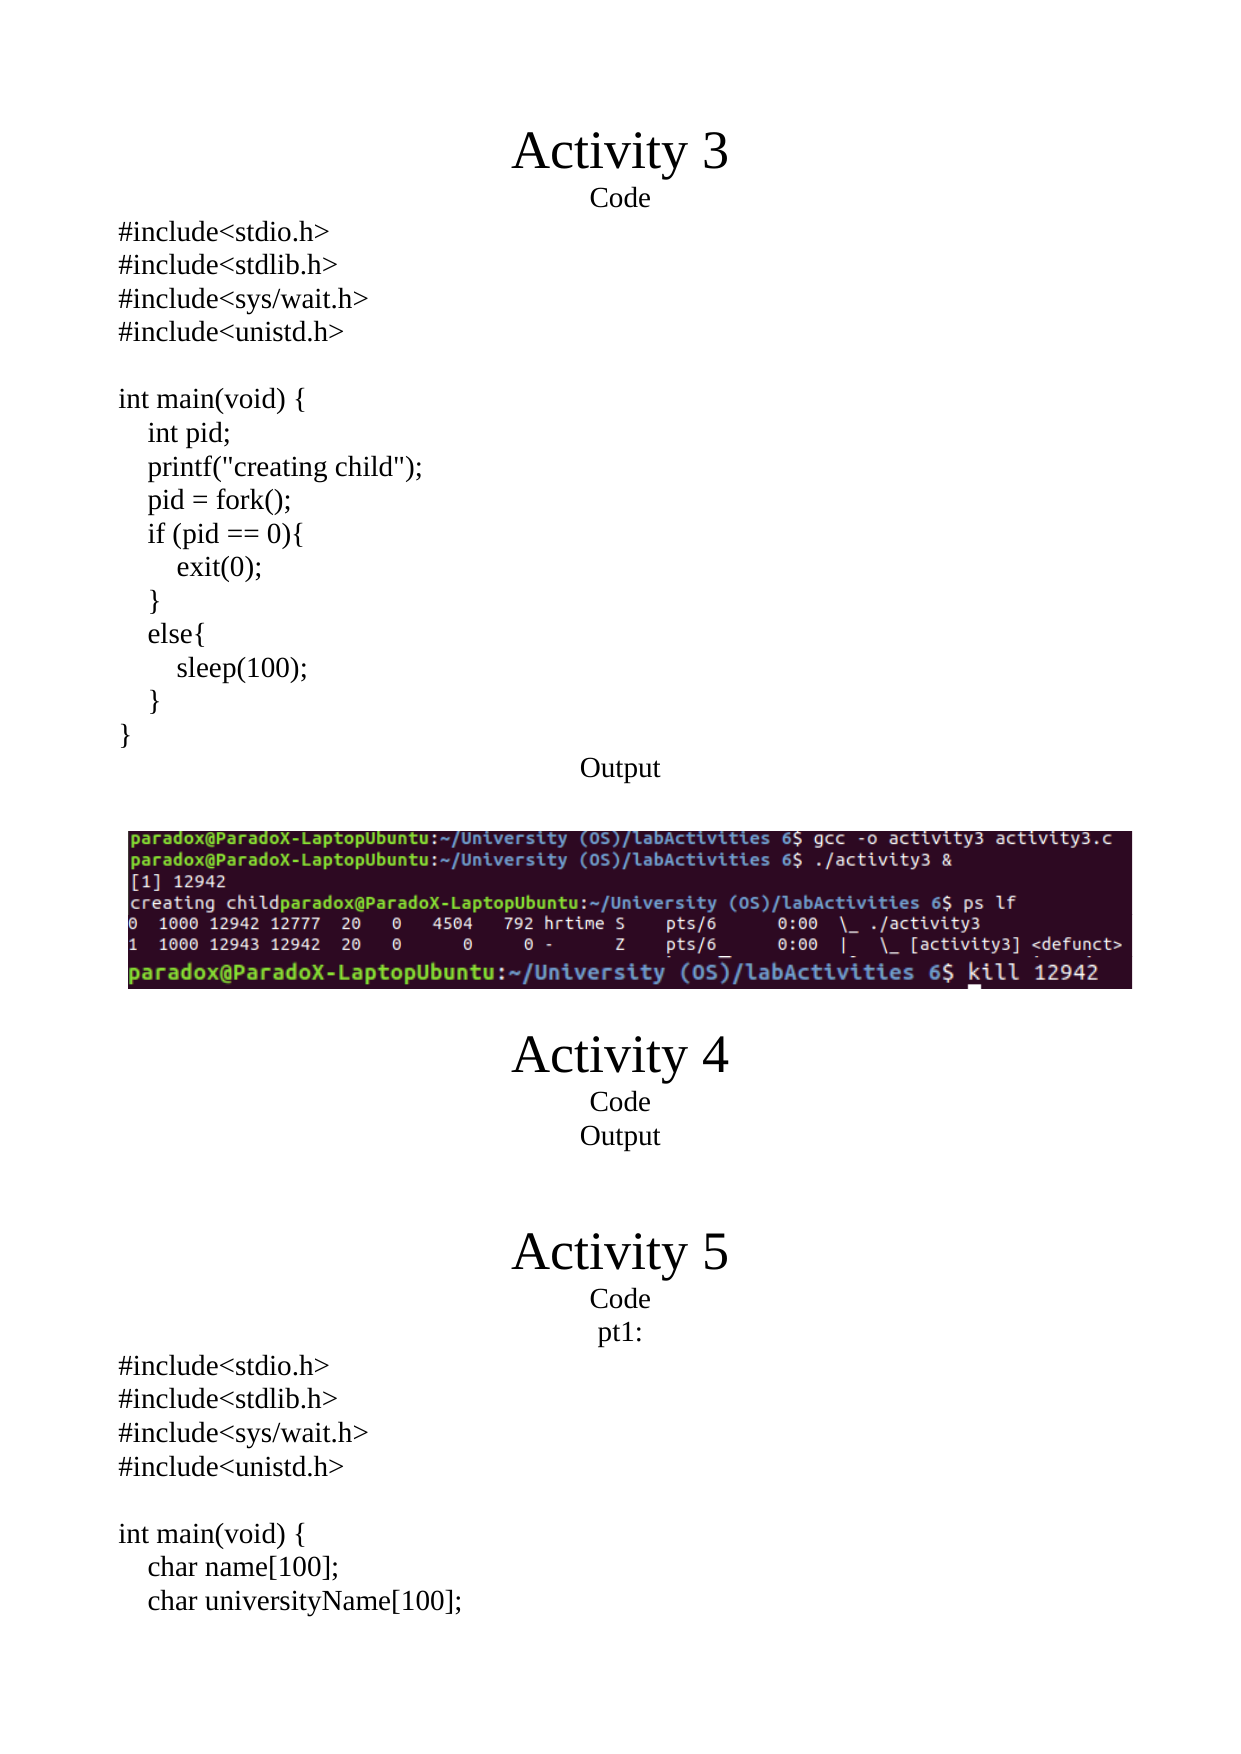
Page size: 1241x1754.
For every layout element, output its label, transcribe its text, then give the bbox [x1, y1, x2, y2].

picture [128, 831, 1133, 989]
text exit(0); [118, 549, 1122, 583]
text } [118, 583, 1122, 616]
text int main(void) { [118, 382, 1122, 415]
text pt1: [118, 1314, 1122, 1348]
text } [118, 683, 1122, 717]
text #include<unistd.h> [118, 314, 1122, 348]
text Output [118, 1118, 1122, 1152]
text else{ [118, 616, 1122, 650]
text #include<stdio.h> [118, 1348, 1122, 1382]
text #include<sys/wait.h> [118, 281, 1122, 314]
text Code [118, 1281, 1122, 1314]
text } [118, 717, 1122, 751]
text int pid; [118, 415, 1122, 449]
text pid = fork(); [118, 482, 1122, 516]
text Code [118, 180, 1122, 214]
text Code [118, 1084, 1122, 1118]
text char name[100]; [118, 1549, 1122, 1583]
text #include<stdlib.h> [118, 247, 1122, 281]
text #include<unistd.h> [118, 1449, 1122, 1482]
text sleep(100); [118, 650, 1122, 683]
text #include<stdlib.h> [118, 1382, 1122, 1415]
text #include<sys/wait.h> [118, 1415, 1122, 1449]
text int main(void) { [118, 1516, 1122, 1549]
text Activity 4 [118, 1022, 1122, 1084]
text Activity 5 [118, 1219, 1122, 1281]
text printf("creating child"); [118, 449, 1122, 482]
text Activity 3 [118, 118, 1122, 180]
text Output [118, 751, 1122, 784]
text if (pid == 0){ [118, 516, 1122, 549]
text char universityName[100]; [118, 1583, 1122, 1616]
text #include<stdio.h> [118, 214, 1122, 247]
